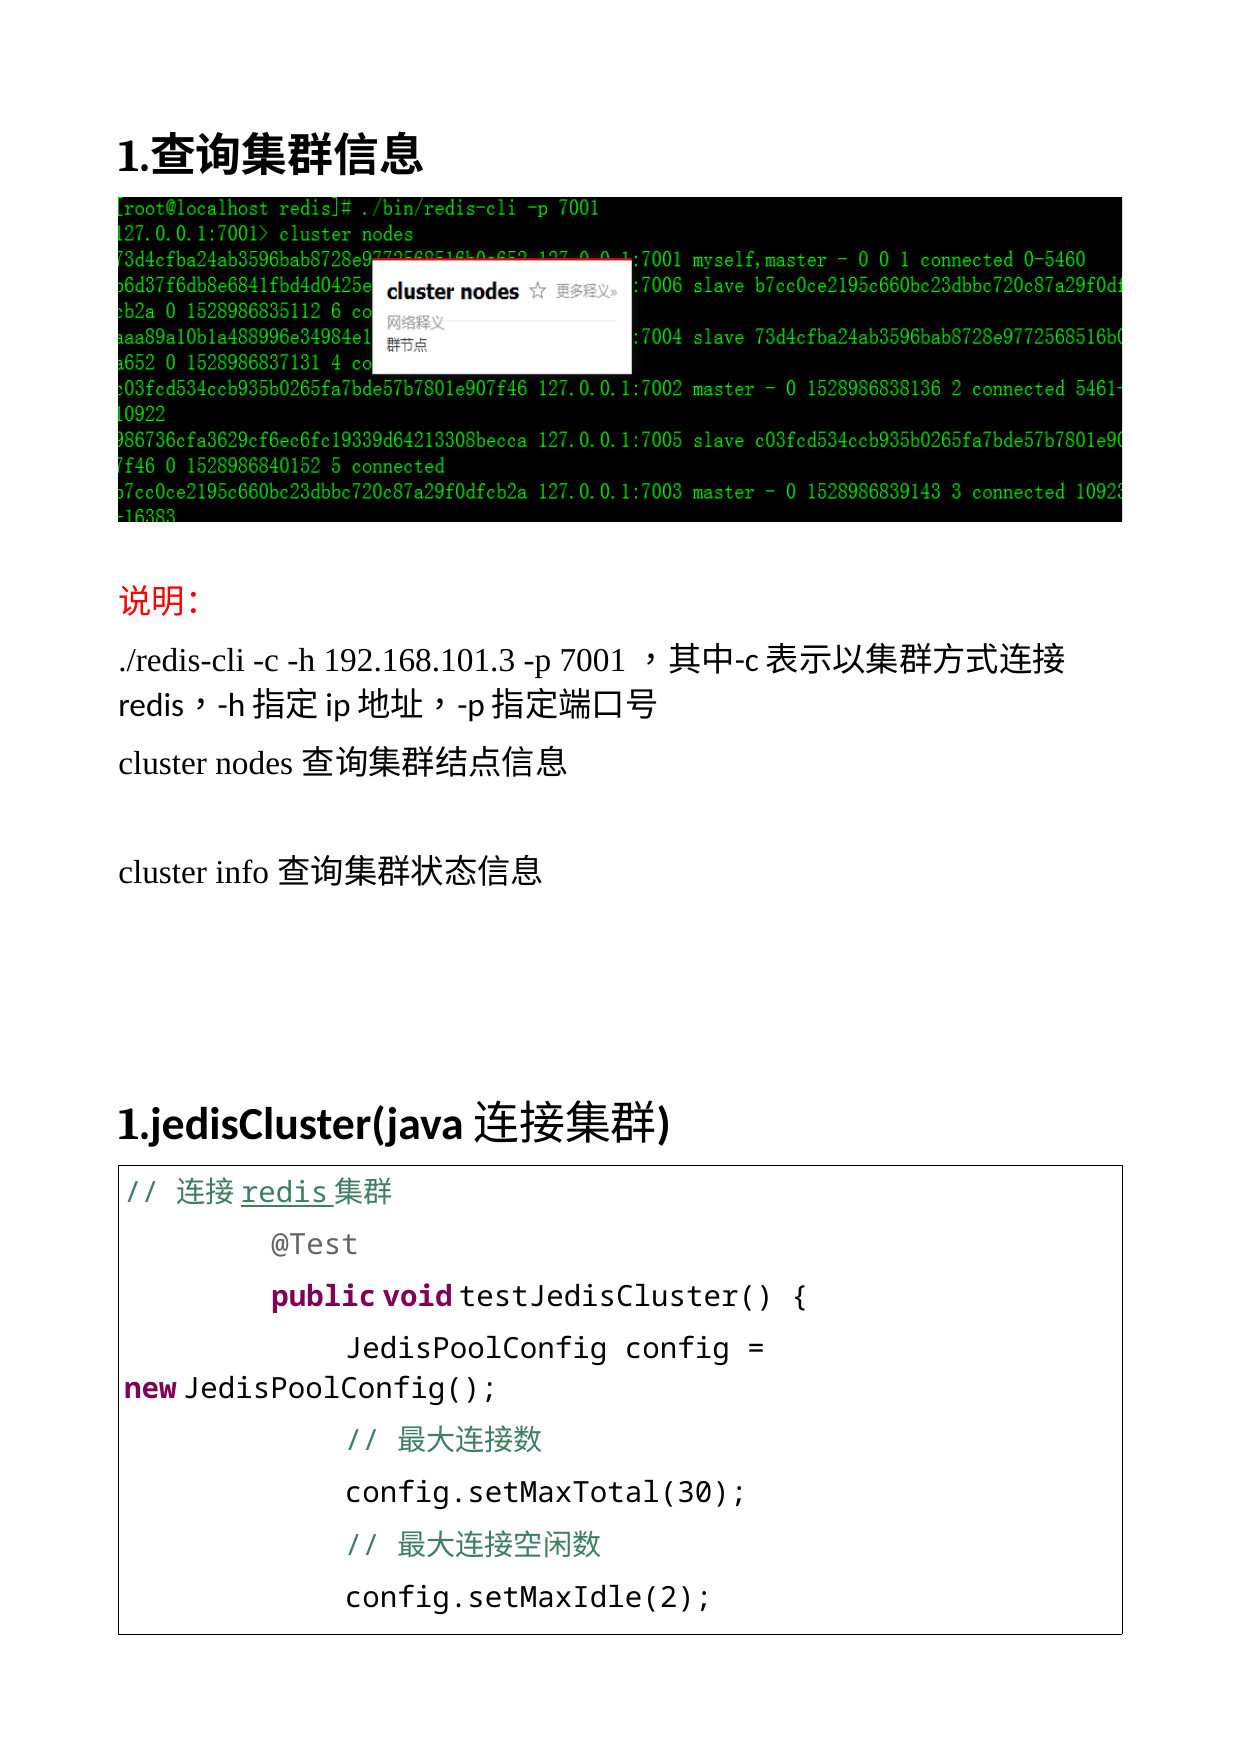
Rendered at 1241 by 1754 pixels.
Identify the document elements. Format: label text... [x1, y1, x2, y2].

text ./redis-cli -c -h 192.168.101.3 -p 7001 ，其中-c表示以集群方式连接redis，-h指定ip地址，-p指定端口号 [118, 636, 1122, 727]
subtitle 1.查询集群信息 [118, 118, 1122, 184]
picture [118, 197, 1123, 522]
table_header // 连接redis集群 @Test public void testJedisCluster() { JedisPoolConfig config = new JedisPoolConfig(); // 最大连接数 config.setMaxTotal(30); // 最大连接空闲数 config.setMaxIdle(2); [119, 1166, 1122, 1634]
text cluster nodes 查询集群结点信息 [118, 739, 1122, 784]
subtitle 1.jedisCluster(java连接集群) [118, 1086, 1122, 1153]
text cluster info 查询集群状态信息 [118, 848, 1122, 893]
text 说明： [118, 575, 1122, 623]
